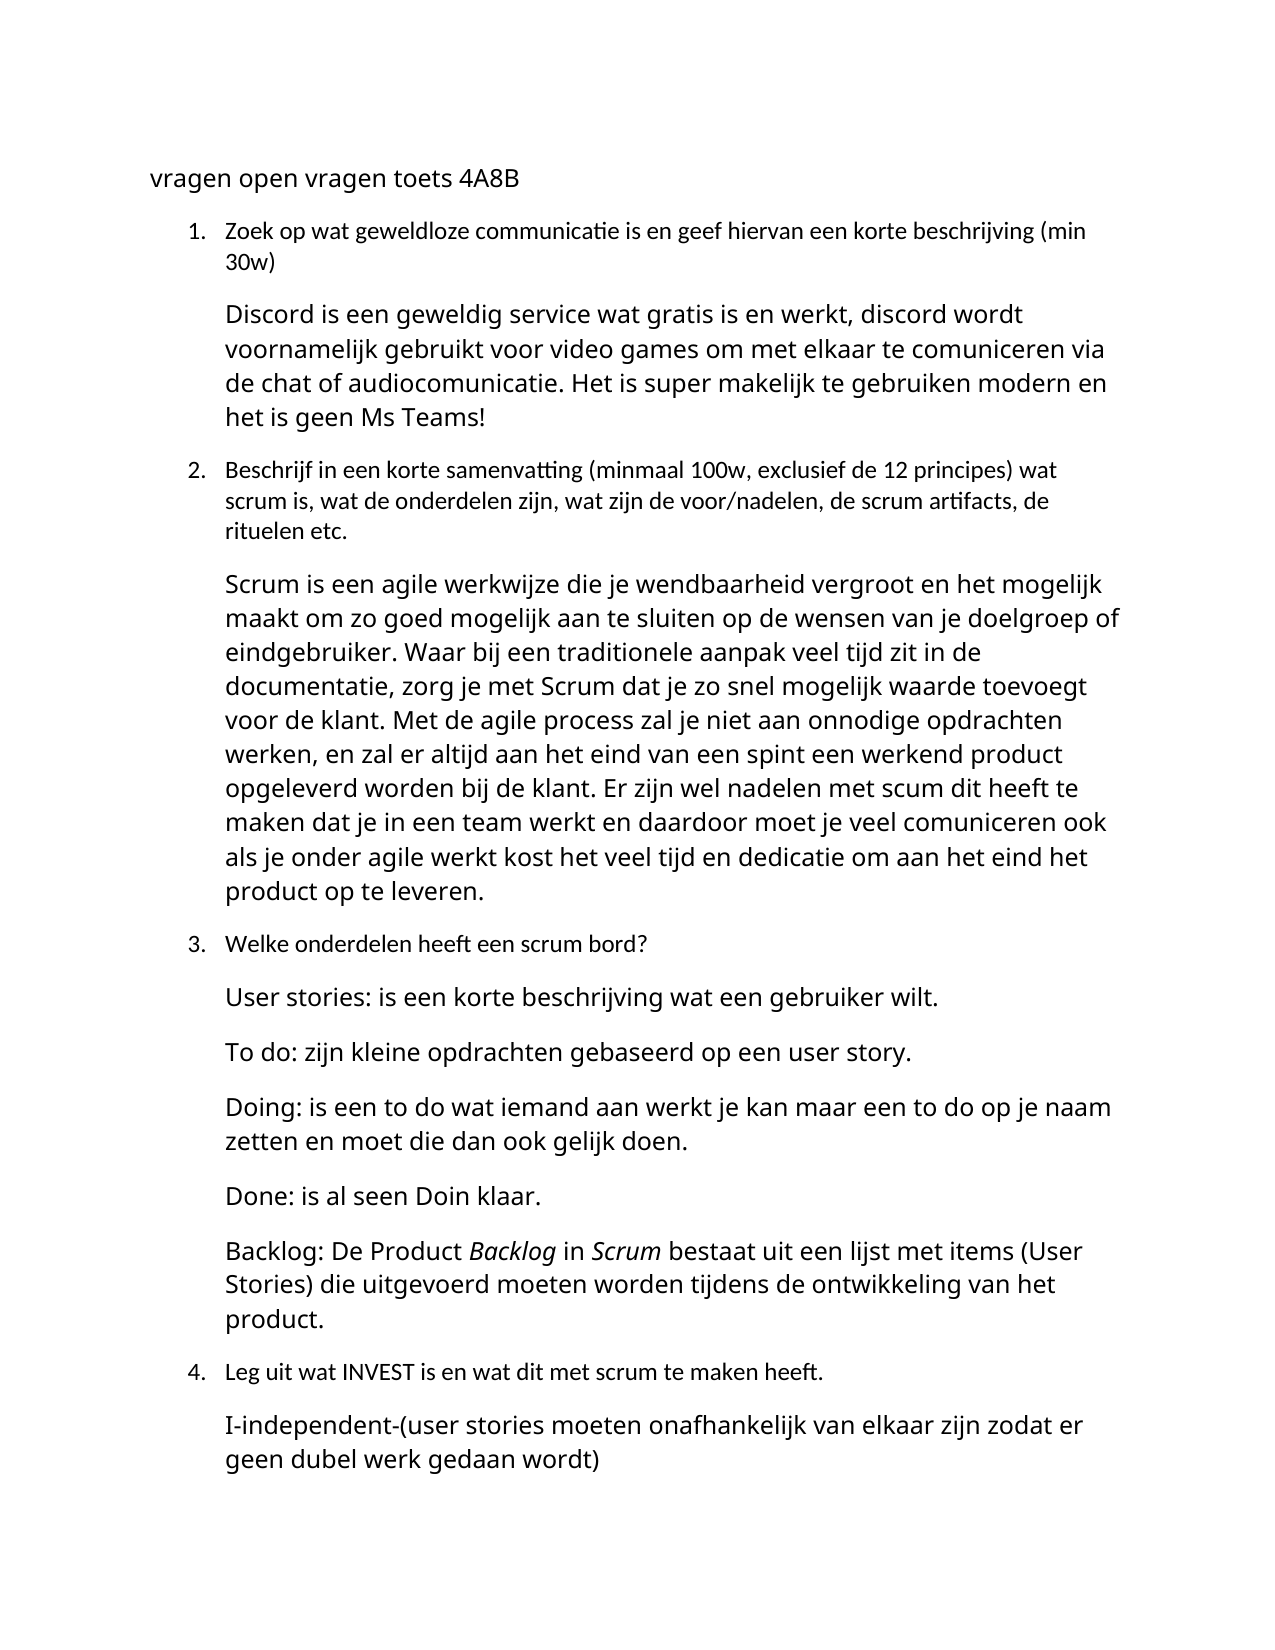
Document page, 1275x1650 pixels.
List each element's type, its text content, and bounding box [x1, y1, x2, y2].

text vragen open vragen toets 4A8B [150, 160, 1125, 194]
list Beschrijf in een korte samenvatting (minmaal 100w, exclusief de 12 principes) wat scrum is, wat de onderdelen zijn, wat zijn de voor/nadelen, de scrum artifacts, de rituelen etc. [187, 454, 1125, 546]
text Done: is al seen Doin klaar. [225, 1178, 1125, 1212]
list Welke onderdelen heeft een scrum bord? [187, 928, 1125, 959]
text User stories: is een korte beschrijving wat een gebruiker wilt. [225, 979, 1125, 1013]
text To do: zijn kleine opdrachten gebaseerd op een user story. [225, 1034, 1125, 1068]
list Leg uit wat INVEST is en wat dit met scrum te maken heeft. [187, 1356, 1125, 1387]
text Scrum is een agile werkwijze die je wendbaarheid vergroot en het mogelijk maakt om zo goed mogelijk aan te sluiten op de wensen van je doelgroep of eindgebruiker. Waar bij een traditionele aanpak veel tijd zit in de documentatie, zorg je met Scrum dat je zo snel mogelijk waarde toevoegt voor de klant. Met de agile process zal je niet aan onnodige opdrachten werken, en zal er altijd aan het eind van een spint een werkend product opgeleverd worden bij de klant. Er zijn wel nadelen met scum dit heeft te maken dat je in een team werkt en daardoor moet je veel comuniceren ook als je onder agile werkt kost het veel tijd en dedicatie om aan het eind het product op te leveren. [225, 567, 1125, 907]
text Discord is een geweldig service wat gratis is en werkt, discord wordt voornamelijk gebruikt voor video games om met elkaar te comuniceren via de chat of audiocomunicatie. Het is super makelijk te gebruiken modern en het is geen Ms Teams! [225, 297, 1125, 433]
text I-independent-(user stories moeten onafhankelijk van elkaar zijn zodat er geen dubel werk gedaan wordt) [225, 1407, 1125, 1476]
text Doing: is een to do wat iemand aan werkt je kan maar een to do op je naam zetten en moet die dan ook gelijk doen. [225, 1089, 1125, 1157]
text Backlog: De Product Backlog in Scrum bestaat uit een lijst met items (User Stories) die uitgevoerd moeten worden tijdens de ontwikkeling van het product. [225, 1233, 1125, 1335]
list Zoek op wat geweldloze communicatie is en geef hiervan een korte beschrijving (min 30w) [187, 215, 1125, 276]
